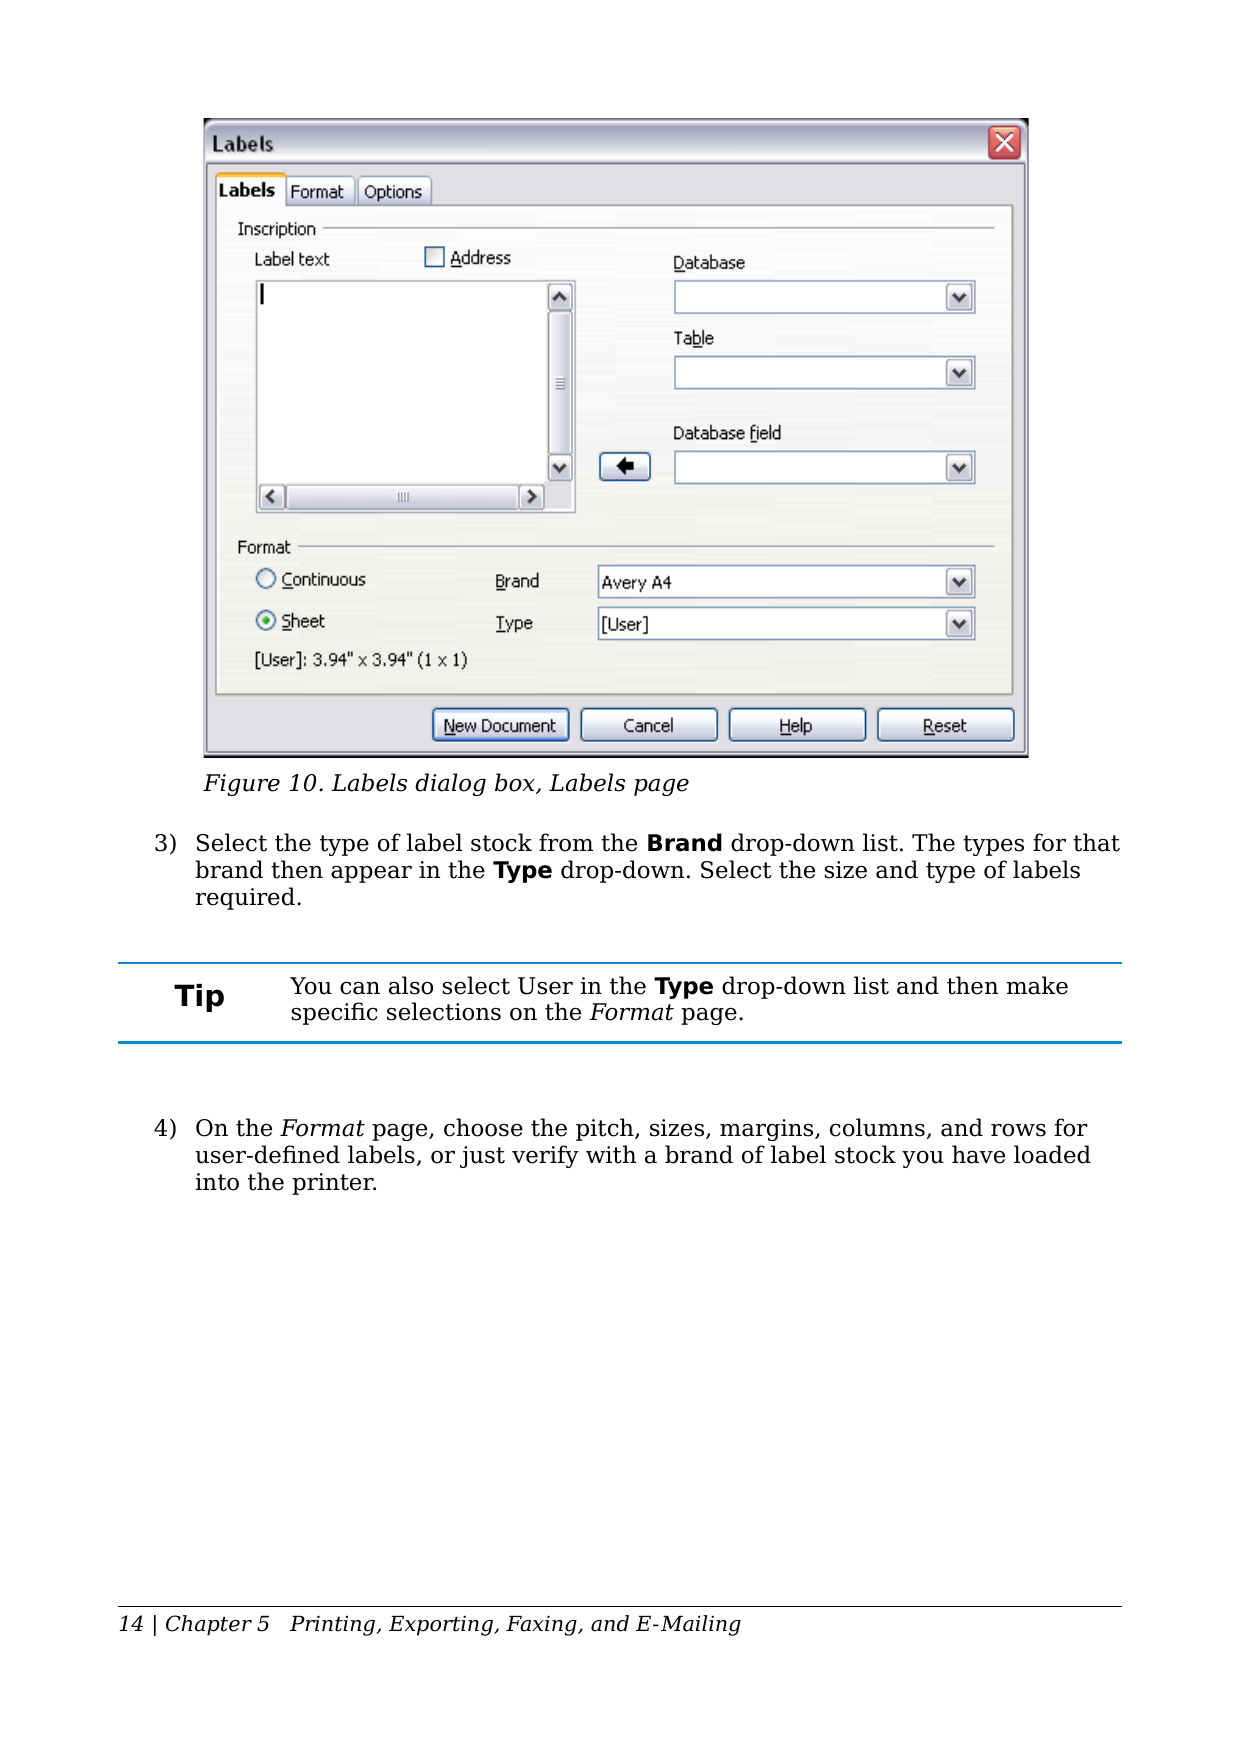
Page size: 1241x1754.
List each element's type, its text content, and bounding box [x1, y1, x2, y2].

table_header Tip [118, 964, 281, 1041]
list On the Format page, choose the pitch, sizes, margins, columns, and rows for user-defined labels, or just verify with a brand of label stock you have loaded into the printer. [177, 1115, 1122, 1195]
text Figure 10. Labels dialog box, Labels page [203, 770, 1037, 796]
table_header You can also select User in the Type drop-down list and then make specific selections on the Format page. [281, 964, 1122, 1041]
list Select the type of label stock from the Brand drop-down list. The types for that brand then appear in the Type drop-down. Select the size and type of labels required. [177, 830, 1122, 910]
picture [203, 118, 1029, 758]
